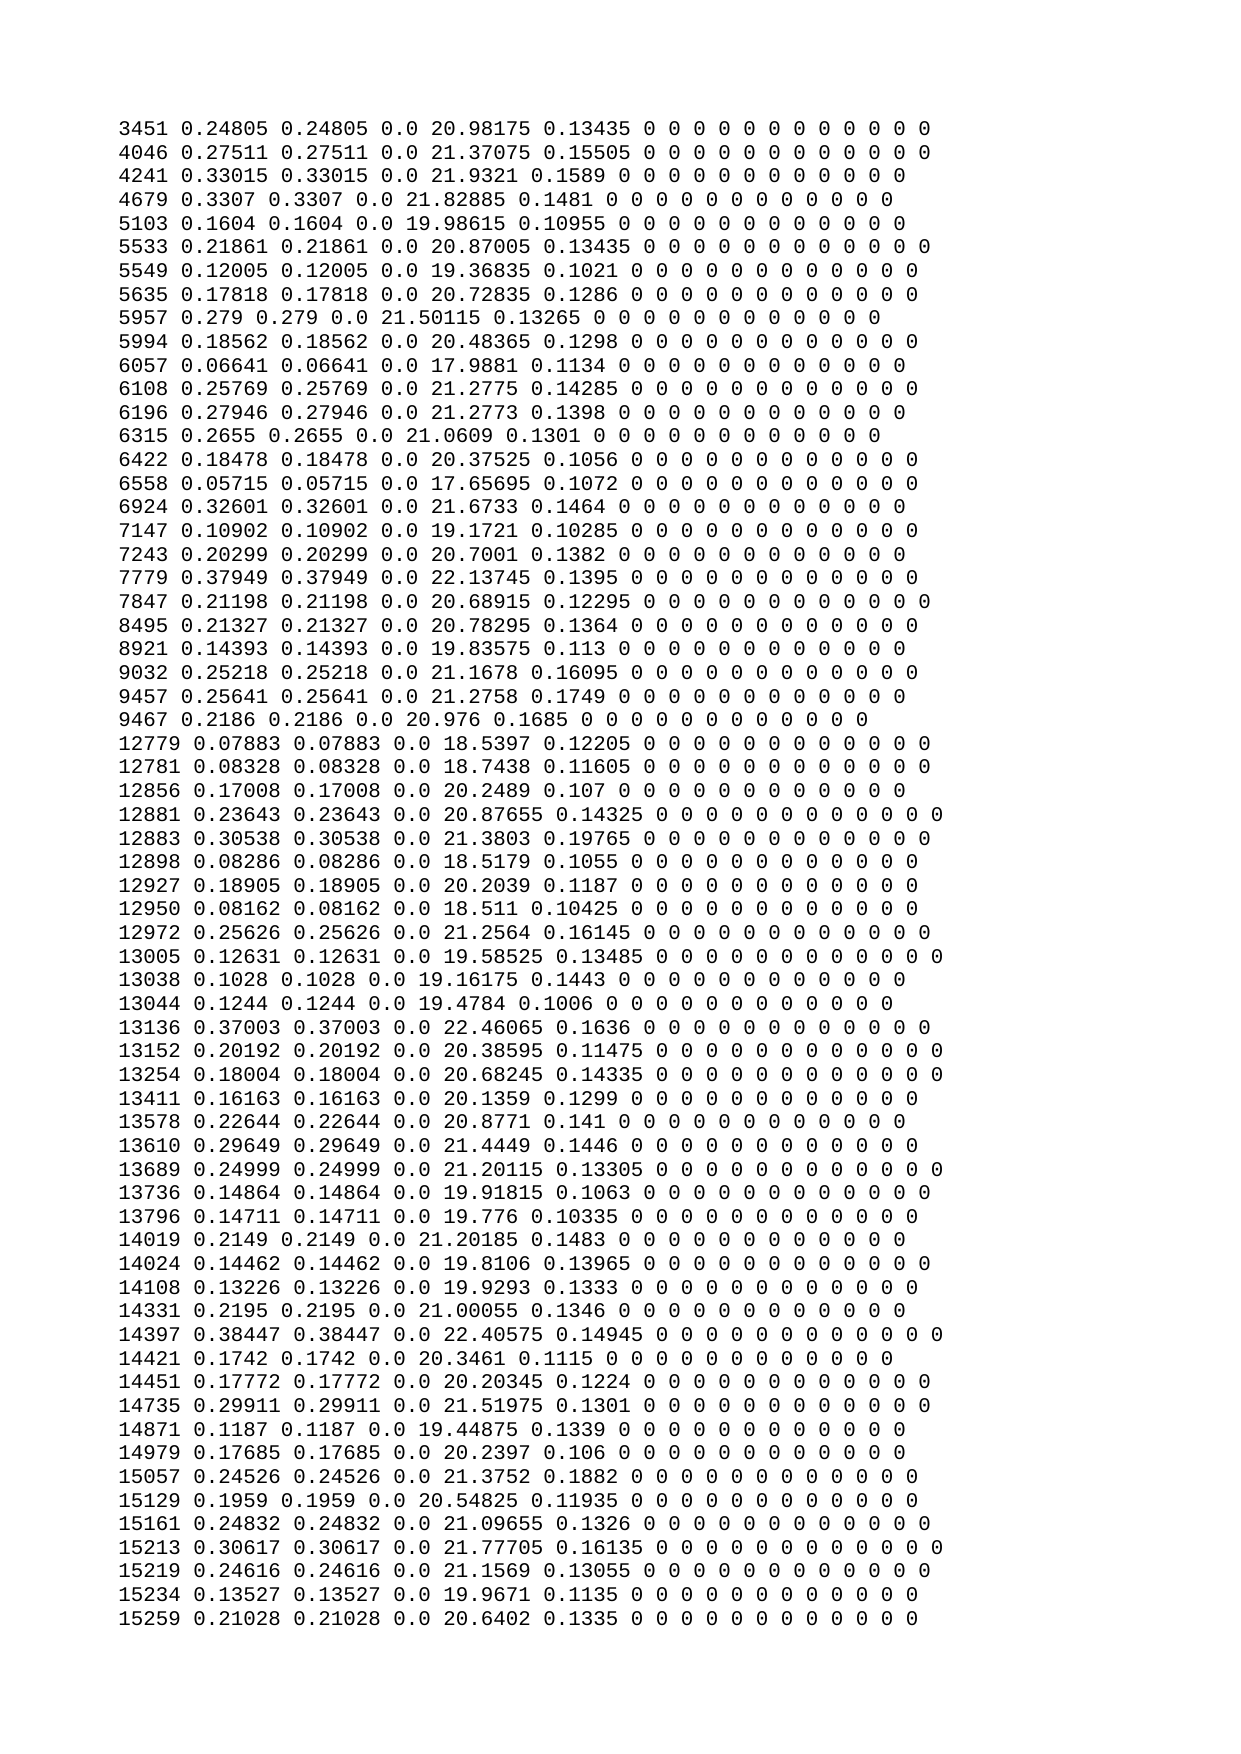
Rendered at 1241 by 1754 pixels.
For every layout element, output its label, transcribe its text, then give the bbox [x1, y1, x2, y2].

text 8921 0.14393 0.14393 0.0 19.83575 0.113 0 0 0 0 0 0 0 0 0 0 0 0 [118, 638, 1122, 662]
text 9032 0.25218 0.25218 0.0 21.1678 0.16095 0 0 0 0 0 0 0 0 0 0 0 0 [118, 662, 1122, 686]
text 13038 0.1028 0.1028 0.0 19.16175 0.1443 0 0 0 0 0 0 0 0 0 0 0 0 [118, 969, 1122, 993]
text 13136 0.37003 0.37003 0.0 22.46065 0.1636 0 0 0 0 0 0 0 0 0 0 0 0 [118, 1017, 1122, 1040]
text 6558 0.05715 0.05715 0.0 17.65695 0.1072 0 0 0 0 0 0 0 0 0 0 0 0 [118, 473, 1122, 496]
text 12779 0.07883 0.07883 0.0 18.5397 0.12205 0 0 0 0 0 0 0 0 0 0 0 0 [118, 733, 1122, 757]
text 12856 0.17008 0.17008 0.0 20.2489 0.107 0 0 0 0 0 0 0 0 0 0 0 0 [118, 780, 1122, 804]
text 5103 0.1604 0.1604 0.0 19.98615 0.10955 0 0 0 0 0 0 0 0 0 0 0 0 [118, 213, 1122, 236]
text 5957 0.279 0.279 0.0 21.50115 0.13265 0 0 0 0 0 0 0 0 0 0 0 0 [118, 307, 1122, 331]
text 12950 0.08162 0.08162 0.0 18.511 0.10425 0 0 0 0 0 0 0 0 0 0 0 0 [118, 898, 1122, 922]
text 15219 0.24616 0.24616 0.0 21.1569 0.13055 0 0 0 0 0 0 0 0 0 0 0 0 [118, 1561, 1122, 1584]
text 13254 0.18004 0.18004 0.0 20.68245 0.14335 0 0 0 0 0 0 0 0 0 0 0 0 [118, 1064, 1122, 1088]
text 15161 0.24832 0.24832 0.0 21.09655 0.1326 0 0 0 0 0 0 0 0 0 0 0 0 [118, 1513, 1122, 1537]
text 15234 0.13527 0.13527 0.0 19.9671 0.1135 0 0 0 0 0 0 0 0 0 0 0 0 [118, 1584, 1122, 1608]
text 14451 0.17772 0.17772 0.0 20.20345 0.1224 0 0 0 0 0 0 0 0 0 0 0 0 [118, 1371, 1122, 1395]
text 14108 0.13226 0.13226 0.0 19.9293 0.1333 0 0 0 0 0 0 0 0 0 0 0 0 [118, 1277, 1122, 1300]
text 9457 0.25641 0.25641 0.0 21.2758 0.1749 0 0 0 0 0 0 0 0 0 0 0 0 [118, 686, 1122, 709]
text 4241 0.33015 0.33015 0.0 21.9321 0.1589 0 0 0 0 0 0 0 0 0 0 0 0 [118, 165, 1122, 189]
text 13152 0.20192 0.20192 0.0 20.38595 0.11475 0 0 0 0 0 0 0 0 0 0 0 0 [118, 1040, 1122, 1064]
text 12927 0.18905 0.18905 0.0 20.2039 0.1187 0 0 0 0 0 0 0 0 0 0 0 0 [118, 875, 1122, 898]
text 4679 0.3307 0.3307 0.0 21.82885 0.1481 0 0 0 0 0 0 0 0 0 0 0 0 [118, 189, 1122, 213]
text 12972 0.25626 0.25626 0.0 21.2564 0.16145 0 0 0 0 0 0 0 0 0 0 0 0 [118, 922, 1122, 946]
text 6315 0.2655 0.2655 0.0 21.0609 0.1301 0 0 0 0 0 0 0 0 0 0 0 0 [118, 426, 1122, 449]
text 7847 0.21198 0.21198 0.0 20.68915 0.12295 0 0 0 0 0 0 0 0 0 0 0 0 [118, 591, 1122, 615]
text 13044 0.1244 0.1244 0.0 19.4784 0.1006 0 0 0 0 0 0 0 0 0 0 0 0 [118, 993, 1122, 1017]
text 14397 0.38447 0.38447 0.0 22.40575 0.14945 0 0 0 0 0 0 0 0 0 0 0 0 [118, 1324, 1122, 1348]
text 13796 0.14711 0.14711 0.0 19.776 0.10335 0 0 0 0 0 0 0 0 0 0 0 0 [118, 1206, 1122, 1229]
text 5635 0.17818 0.17818 0.0 20.72835 0.1286 0 0 0 0 0 0 0 0 0 0 0 0 [118, 284, 1122, 307]
text 5533 0.21861 0.21861 0.0 20.87005 0.13435 0 0 0 0 0 0 0 0 0 0 0 0 [118, 236, 1122, 260]
text 5994 0.18562 0.18562 0.0 20.48365 0.1298 0 0 0 0 0 0 0 0 0 0 0 0 [118, 331, 1122, 354]
text 13578 0.22644 0.22644 0.0 20.8771 0.141 0 0 0 0 0 0 0 0 0 0 0 0 [118, 1111, 1122, 1135]
text 12781 0.08328 0.08328 0.0 18.7438 0.11605 0 0 0 0 0 0 0 0 0 0 0 0 [118, 757, 1122, 780]
text 13005 0.12631 0.12631 0.0 19.58525 0.13485 0 0 0 0 0 0 0 0 0 0 0 0 [118, 946, 1122, 969]
text 15213 0.30617 0.30617 0.0 21.77705 0.16135 0 0 0 0 0 0 0 0 0 0 0 0 [118, 1537, 1122, 1561]
text 14979 0.17685 0.17685 0.0 20.2397 0.106 0 0 0 0 0 0 0 0 0 0 0 0 [118, 1442, 1122, 1466]
text 5549 0.12005 0.12005 0.0 19.36835 0.1021 0 0 0 0 0 0 0 0 0 0 0 0 [118, 260, 1122, 284]
text 9467 0.2186 0.2186 0.0 20.976 0.1685 0 0 0 0 0 0 0 0 0 0 0 0 [118, 709, 1122, 733]
text 6196 0.27946 0.27946 0.0 21.2773 0.1398 0 0 0 0 0 0 0 0 0 0 0 0 [118, 402, 1122, 426]
text 13689 0.24999 0.24999 0.0 21.20115 0.13305 0 0 0 0 0 0 0 0 0 0 0 0 [118, 1158, 1122, 1182]
text 14019 0.2149 0.2149 0.0 21.20185 0.1483 0 0 0 0 0 0 0 0 0 0 0 0 [118, 1229, 1122, 1253]
text 15129 0.1959 0.1959 0.0 20.54825 0.11935 0 0 0 0 0 0 0 0 0 0 0 0 [118, 1489, 1122, 1513]
text 13736 0.14864 0.14864 0.0 19.91815 0.1063 0 0 0 0 0 0 0 0 0 0 0 0 [118, 1182, 1122, 1206]
text 14735 0.29911 0.29911 0.0 21.51975 0.1301 0 0 0 0 0 0 0 0 0 0 0 0 [118, 1395, 1122, 1419]
text 6924 0.32601 0.32601 0.0 21.6733 0.1464 0 0 0 0 0 0 0 0 0 0 0 0 [118, 496, 1122, 520]
text 14331 0.2195 0.2195 0.0 21.00055 0.1346 0 0 0 0 0 0 0 0 0 0 0 0 [118, 1300, 1122, 1324]
text 14421 0.1742 0.1742 0.0 20.3461 0.1115 0 0 0 0 0 0 0 0 0 0 0 0 [118, 1348, 1122, 1371]
text 6108 0.25769 0.25769 0.0 21.2775 0.14285 0 0 0 0 0 0 0 0 0 0 0 0 [118, 378, 1122, 402]
text 13610 0.29649 0.29649 0.0 21.4449 0.1446 0 0 0 0 0 0 0 0 0 0 0 0 [118, 1135, 1122, 1158]
text 12881 0.23643 0.23643 0.0 20.87655 0.14325 0 0 0 0 0 0 0 0 0 0 0 0 [118, 804, 1122, 827]
text 15259 0.21028 0.21028 0.0 20.6402 0.1335 0 0 0 0 0 0 0 0 0 0 0 0 [118, 1608, 1122, 1631]
text 6422 0.18478 0.18478 0.0 20.37525 0.1056 0 0 0 0 0 0 0 0 0 0 0 0 [118, 449, 1122, 473]
text 14871 0.1187 0.1187 0.0 19.44875 0.1339 0 0 0 0 0 0 0 0 0 0 0 0 [118, 1419, 1122, 1442]
text 3451 0.24805 0.24805 0.0 20.98175 0.13435 0 0 0 0 0 0 0 0 0 0 0 0 [118, 118, 1122, 142]
text 8495 0.21327 0.21327 0.0 20.78295 0.1364 0 0 0 0 0 0 0 0 0 0 0 0 [118, 615, 1122, 638]
text 12883 0.30538 0.30538 0.0 21.3803 0.19765 0 0 0 0 0 0 0 0 0 0 0 0 [118, 827, 1122, 851]
text 15057 0.24526 0.24526 0.0 21.3752 0.1882 0 0 0 0 0 0 0 0 0 0 0 0 [118, 1466, 1122, 1489]
text 4046 0.27511 0.27511 0.0 21.37075 0.15505 0 0 0 0 0 0 0 0 0 0 0 0 [118, 142, 1122, 165]
text 14024 0.14462 0.14462 0.0 19.8106 0.13965 0 0 0 0 0 0 0 0 0 0 0 0 [118, 1253, 1122, 1277]
text 7147 0.10902 0.10902 0.0 19.1721 0.10285 0 0 0 0 0 0 0 0 0 0 0 0 [118, 520, 1122, 544]
text 6057 0.06641 0.06641 0.0 17.9881 0.1134 0 0 0 0 0 0 0 0 0 0 0 0 [118, 354, 1122, 378]
text 7243 0.20299 0.20299 0.0 20.7001 0.1382 0 0 0 0 0 0 0 0 0 0 0 0 [118, 544, 1122, 567]
text 13411 0.16163 0.16163 0.0 20.1359 0.1299 0 0 0 0 0 0 0 0 0 0 0 0 [118, 1088, 1122, 1111]
text 7779 0.37949 0.37949 0.0 22.13745 0.1395 0 0 0 0 0 0 0 0 0 0 0 0 [118, 567, 1122, 591]
text 12898 0.08286 0.08286 0.0 18.5179 0.1055 0 0 0 0 0 0 0 0 0 0 0 0 [118, 851, 1122, 875]
